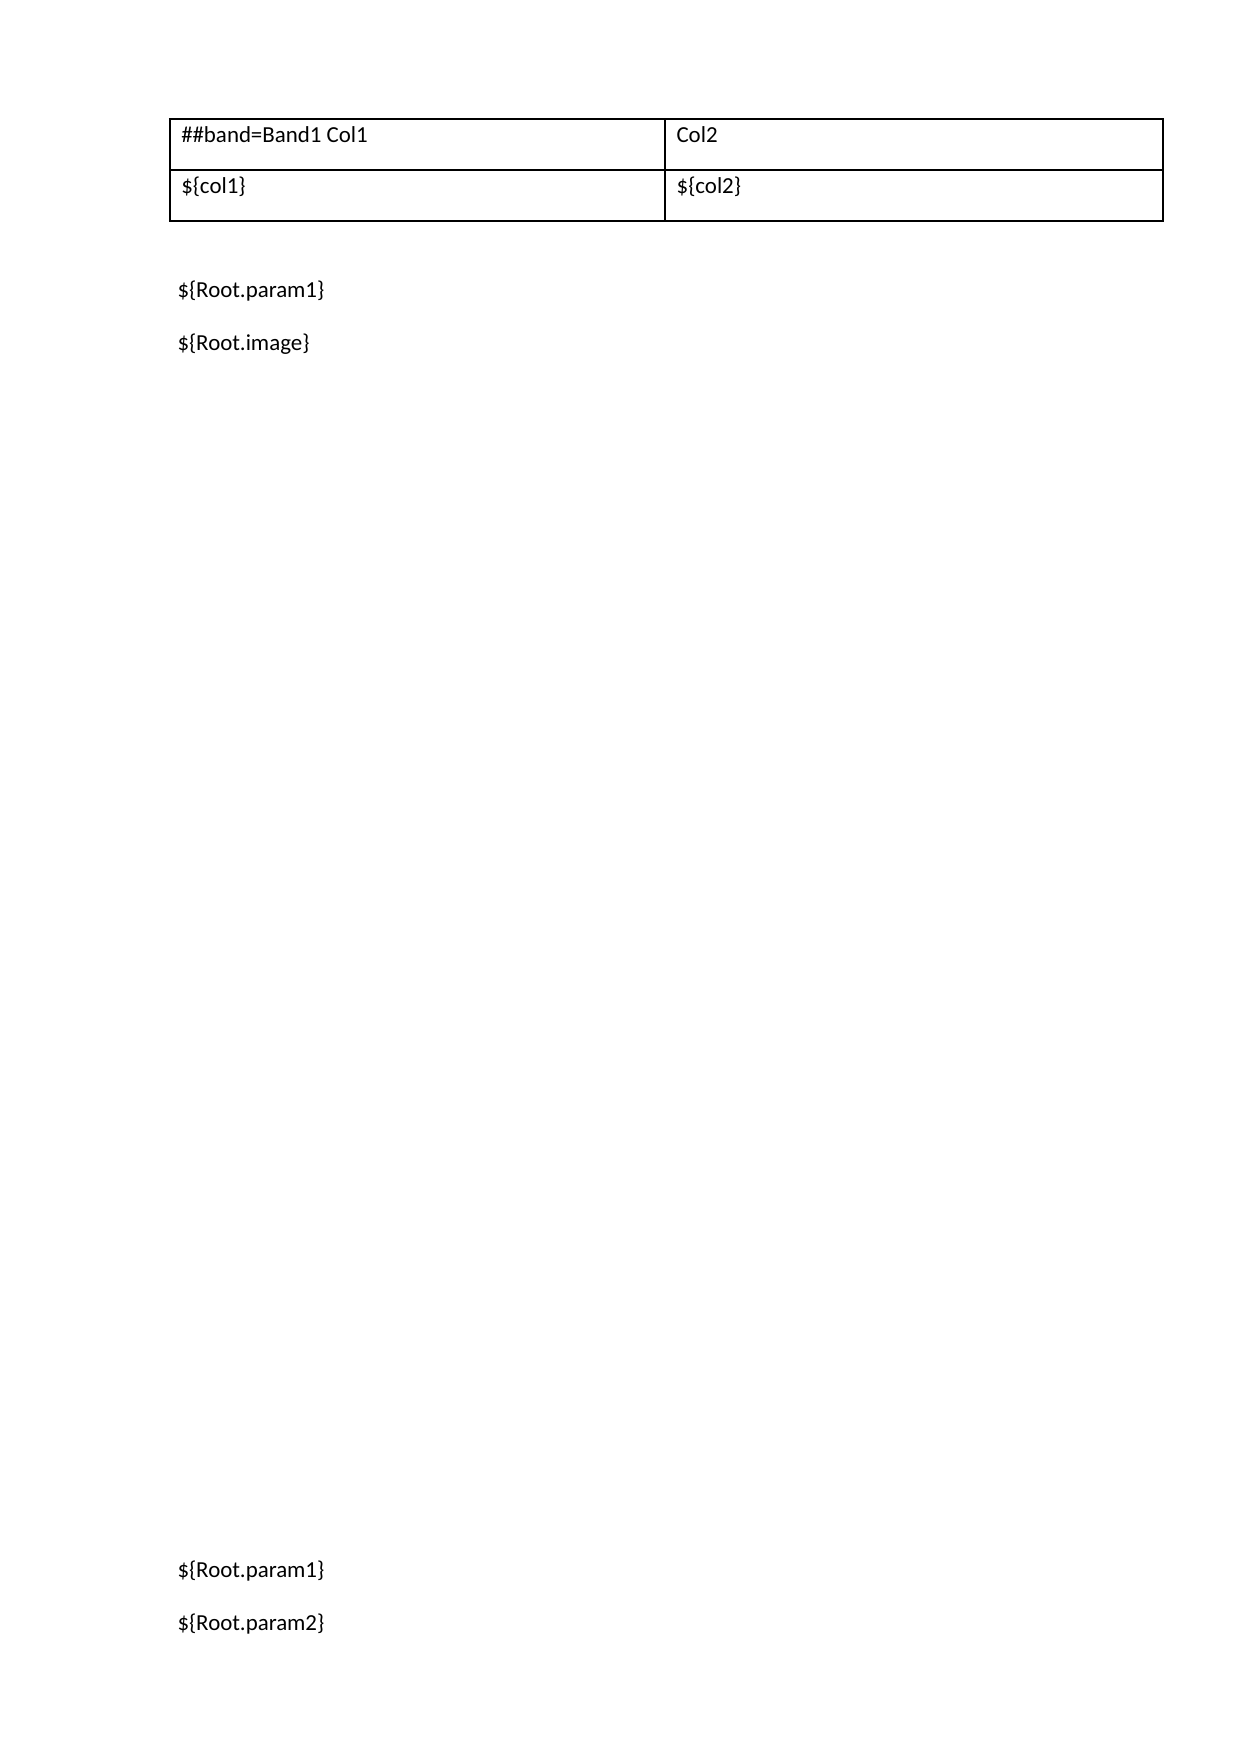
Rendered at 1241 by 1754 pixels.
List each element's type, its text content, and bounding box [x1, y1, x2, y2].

table_header Col2 [666, 120, 1162, 169]
table_cell ${col2} [666, 171, 1162, 220]
table_cell ${col1} [171, 171, 664, 220]
text ${Root.image} [177, 328, 1152, 356]
text ${Root.param1} [177, 275, 1152, 303]
table_header ##band=Band1 Col1 [171, 120, 664, 169]
